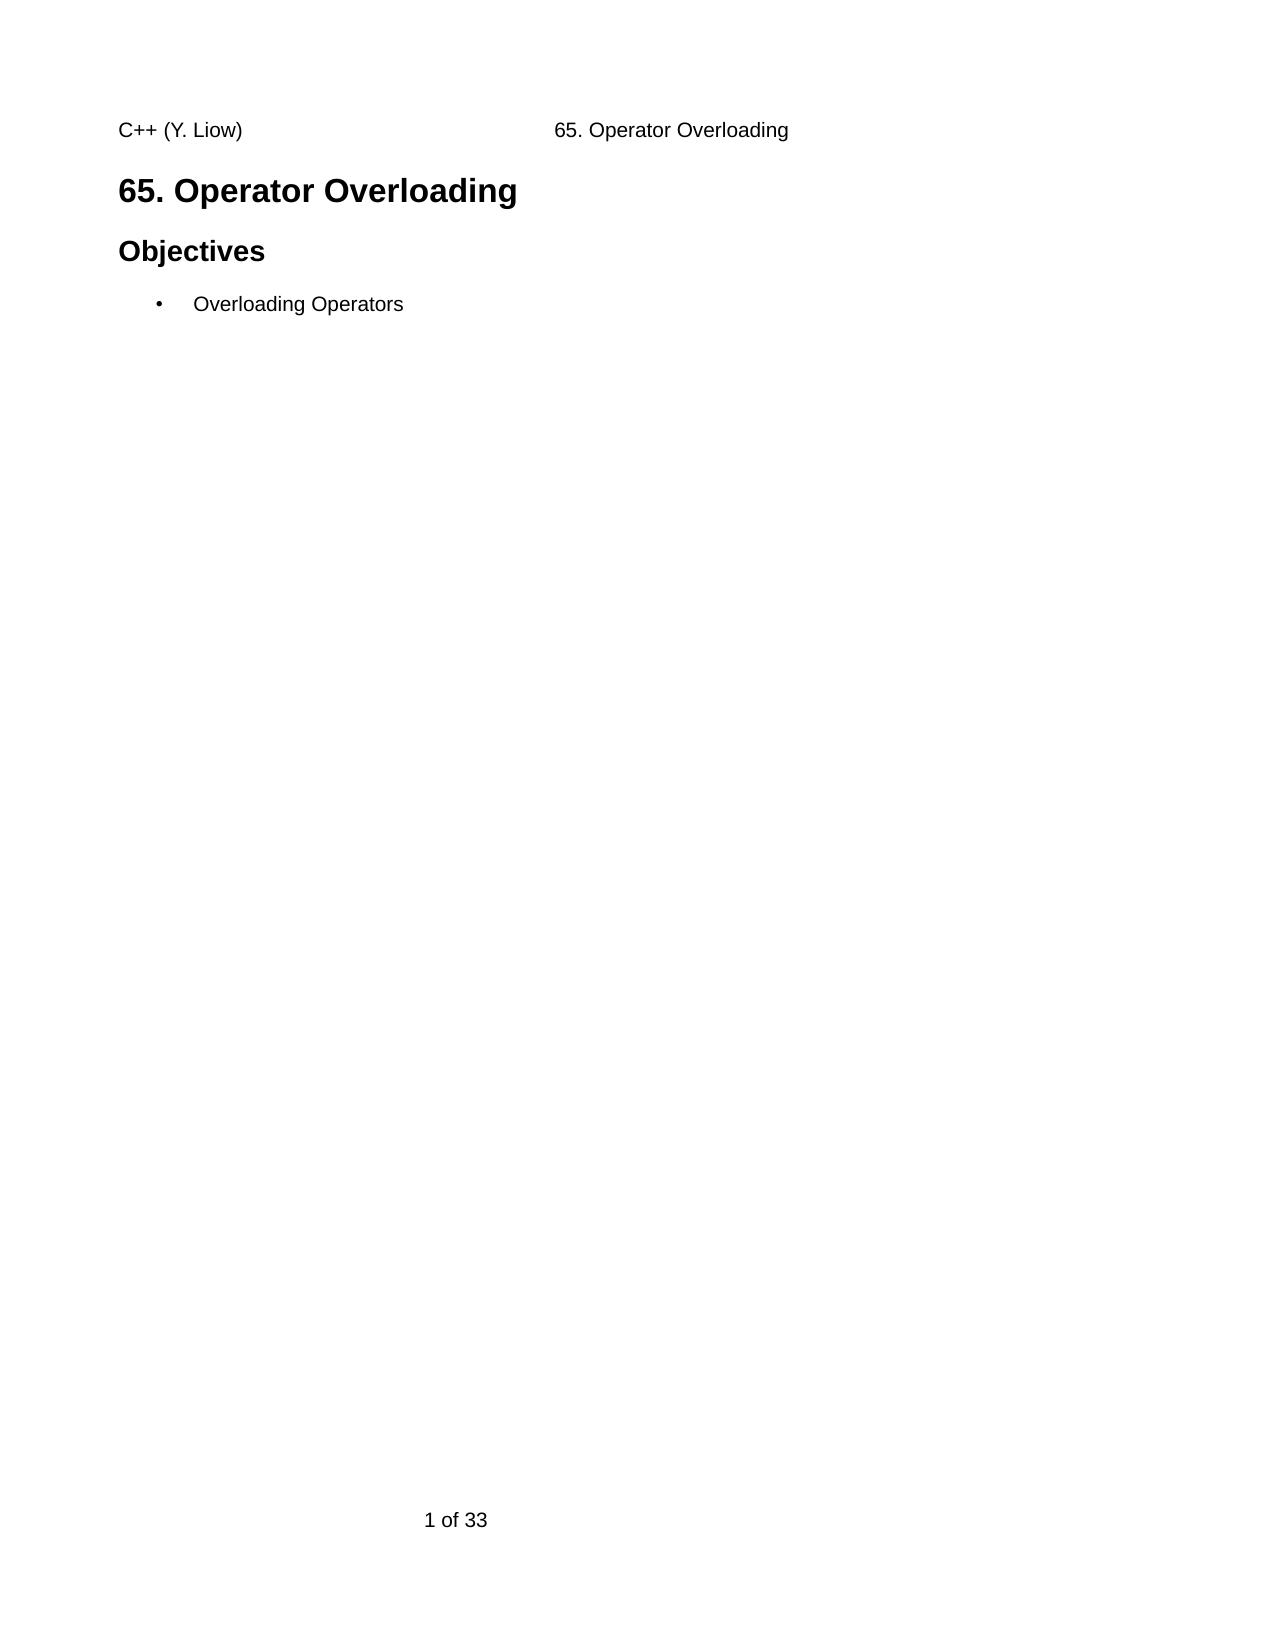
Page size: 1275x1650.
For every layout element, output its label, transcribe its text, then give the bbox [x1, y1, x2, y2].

text 65. Operator Overloading [118, 172, 793, 210]
text Objectives [118, 234, 793, 267]
list Overloading Operators [156, 291, 793, 316]
